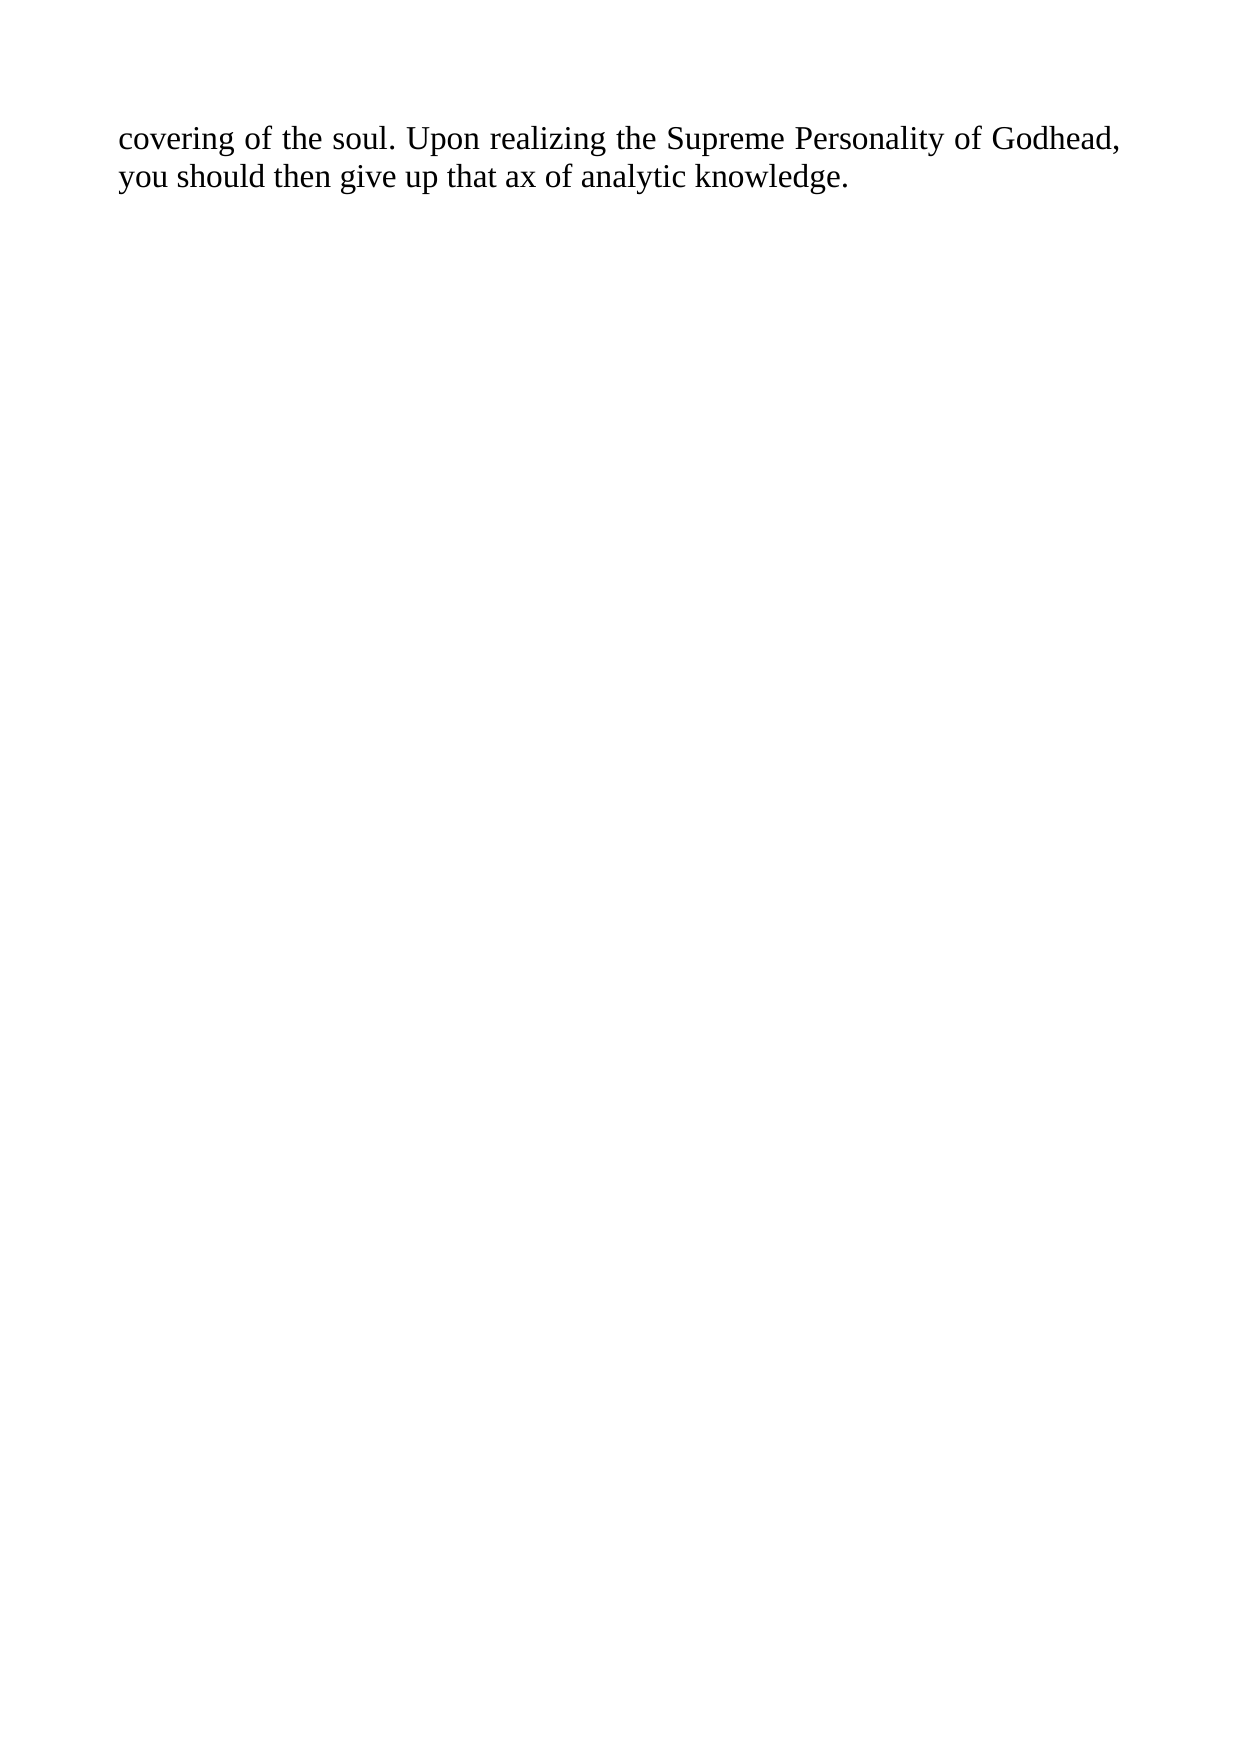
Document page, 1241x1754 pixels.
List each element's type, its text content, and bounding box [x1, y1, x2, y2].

text covering of the soul. Upon realizing the Supreme Personality of Godhead, you should then give up that ax of analytic knowledge. [118, 118, 1122, 195]
